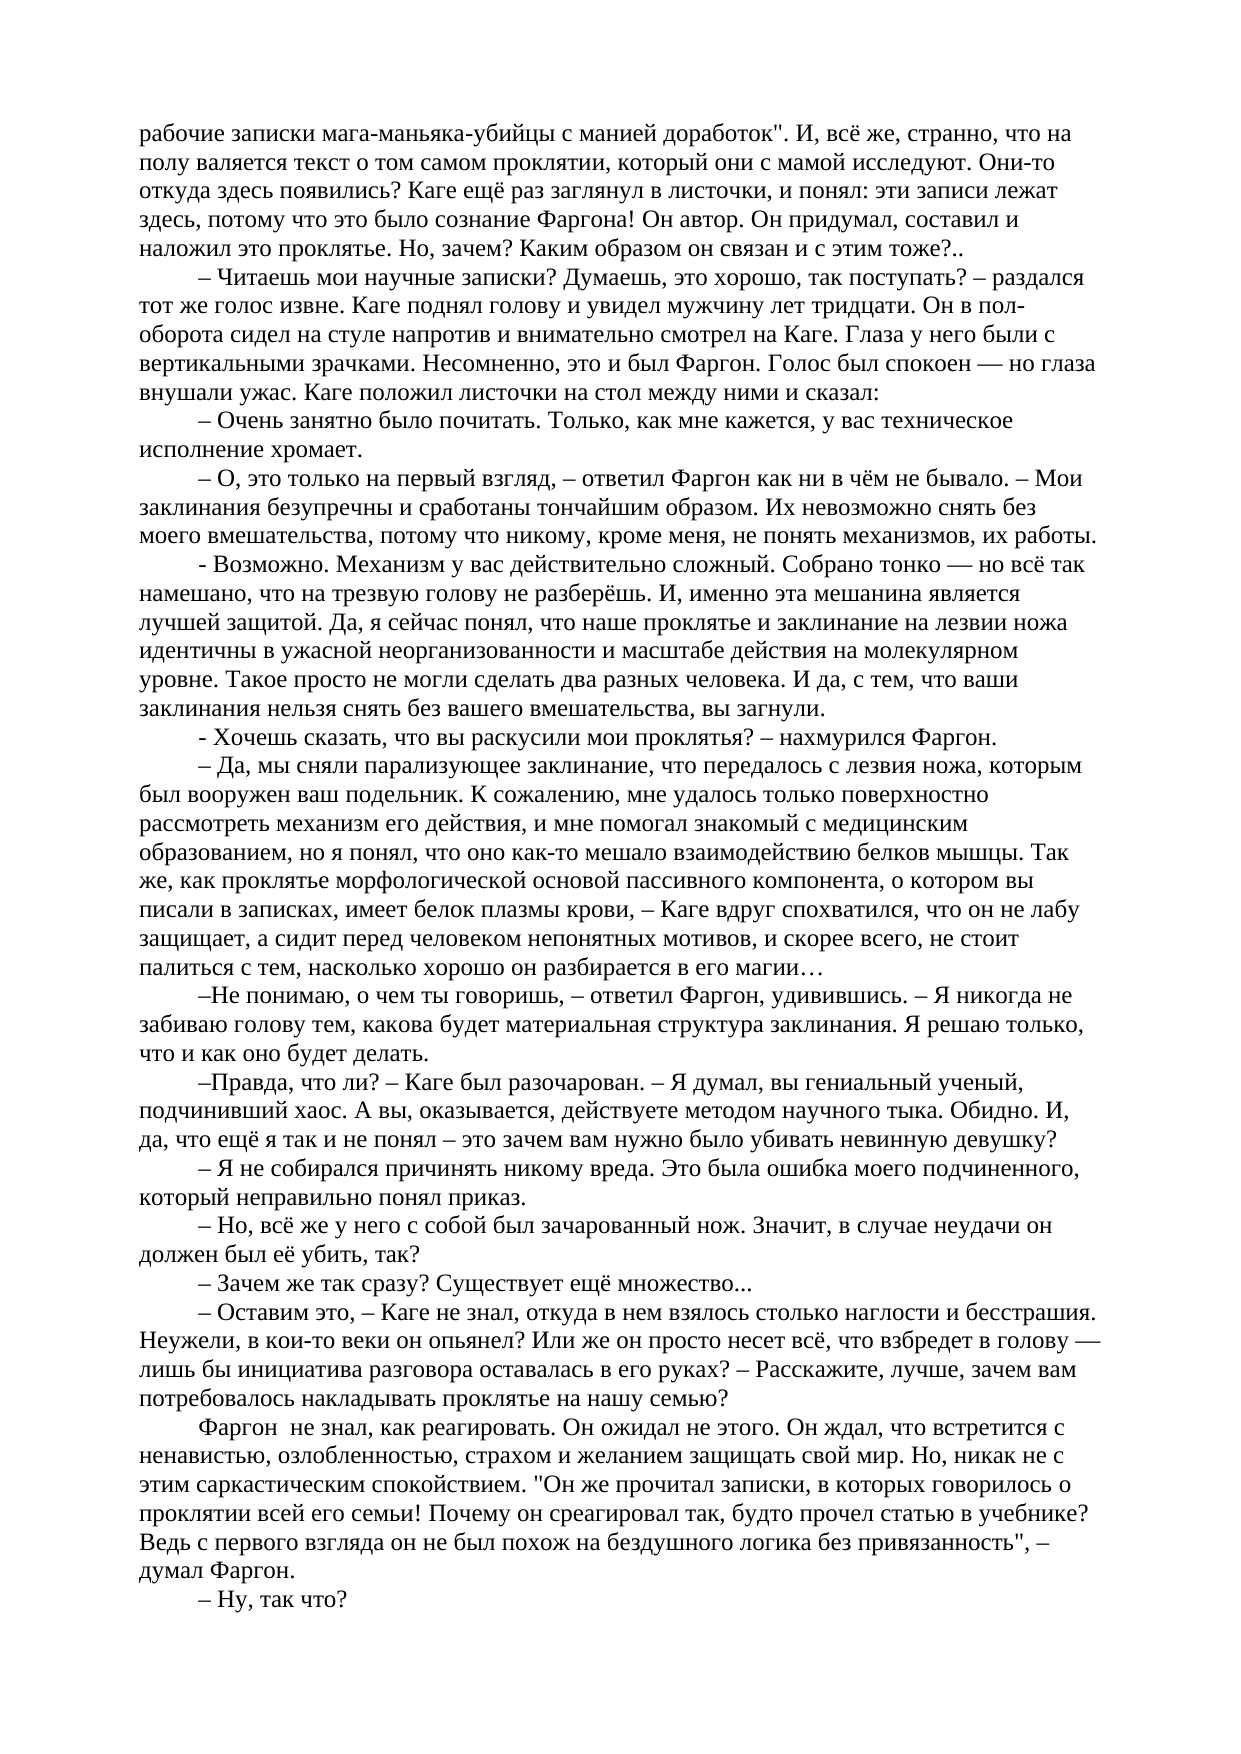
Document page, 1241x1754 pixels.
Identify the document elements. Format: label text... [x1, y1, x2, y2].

text –Правда, что ли? – Каге был разочарован. – Я думал, вы гениальный ученый, подчинивший хаос. А вы, оказывается, действуете методом научного тыка. Обидно. И, да, что ещё я так и не понял – это зачем вам нужно было убивать невинную девушку? [139, 1067, 1101, 1153]
text Фаргон не знал, как реагировать. Он ожидал не этого. Он ждал, что встретится с ненавистью, озлобленностью, страхом и желанием защищать свой мир. Но, никак не с этим саркастическим спокойствием. "Он же прочитал записки, в которых говорилось о проклятии всей его семьи! Почему он среагировал так, будто прочел статью в учебнике? Ведь с первого взгляда он не был похож на бездушного логика без привязанность", – думал Фаргон. [139, 1412, 1101, 1584]
text – Оставим это, – Каге не знал, откуда в нем взялось столько наглости и бесстрашия. Неужели, в кои-то веки он опьянел? Или же он просто несет всё, что взбредет в голову — лишь бы инициатива разговора оставалась в его руках? – Расскажите, лучше, зачем вам потребовалось накладывать проклятье на нашу семью? [139, 1297, 1101, 1412]
text – Но, всё же у него с собой был зачарованный нож. Значит, в случае неудачи он должен был её убить, так? [139, 1211, 1101, 1268]
text – Очень занятно было почитать. Только, как мне кажется, у вас техническое исполнение хромает. [139, 406, 1101, 463]
text – Читаешь мои научные записки? Думаешь, это хорошо, так поступать? – раздался тот же голос извне. Каге поднял голову и увидел мужчину лет тридцати. Он в пол-оборота сидел на стуле напротив и внимательно смотрел на Каге. Глаза у него были с вертикальными зрачками. Несомненно, это и был Фаргон. Голос был спокоен — но глаза внушали ужас. Каге положил листочки на стол между ними и сказал: [139, 262, 1101, 406]
text –Не понимаю, о чем ты говоришь, – ответил Фаргон, удивившись. – Я никогда не забиваю голову тем, какова будет материальная структура заклинания. Я решаю только, что и как оно будет делать. [139, 981, 1101, 1067]
text – Зачем же так сразу? Существует ещё множество... [139, 1268, 1101, 1297]
text – Да, мы сняли парализующее заклинание, что передалось с лезвия ножа, которым был вооружен ваш подельник. К сожалению, мне удалось только поверхностно рассмотреть механизм его действия, и мне помогал знакомый с медицинским образованием, но я понял, что оно как-то мешало взаимодействию белков мышцы. Так же, как проклятье морфологической основой пассивного компонента, о котором вы писали в записках, имеет белок плазмы крови, – Каге вдруг спохватился, что он не лабу защищает, а сидит перед человеком непонятных мотивов, и скорее всего, не стоит палиться с тем, насколько хорошо он разбирается в его магии… [139, 751, 1101, 981]
text – О, это только на первый взгляд, – ответил Фаргон как ни в чём не бывало. – Мои заклинания безупречны и сработаны тончайшим образом. Их невозможно снять без моего вмешательства, потому что никому, кроме меня, не понять механизмов, их работы. [139, 463, 1101, 549]
text рабочие записки мага-маньяка-убийцы с манией доработок". И, всё же, странно, что на полу валяется текст о том самом проклятии, который они с мамой исследуют. Они-то откуда здесь появились? Каге ещё раз заглянул в листочки, и понял: эти записи лежат здесь, потому что это было сознание Фаргона! Он автор. Он придумал, составил и наложил это проклятье. Но, зачем? Каким образом он связан и с этим тоже?.. [139, 118, 1101, 262]
text - Возможно. Механизм у вас действительно сложный. Собрано тонко — но всё так намешано, что на трезвую голову не разберёшь. И, именно эта мешанина является лучшей защитой. Да, я сейчас понял, что наше проклятье и заклинание на лезвии ножа идентичны в ужасной неорганизованности и масштабе действия на молекулярном уровне. Такое просто не могли сделать два разных человека. И да, с тем, что ваши заклинания нельзя снять без вашего вмешательства, вы загнули. [139, 549, 1101, 722]
text – Ну, так что? [139, 1584, 1101, 1613]
text – Я не собирался причинять никому вреда. Это была ошибка моего подчиненного, который неправильно понял приказ. [139, 1153, 1101, 1211]
text - Хочешь сказать, что вы раскусили мои проклятья? – нахмурился Фаргон. [139, 722, 1101, 751]
